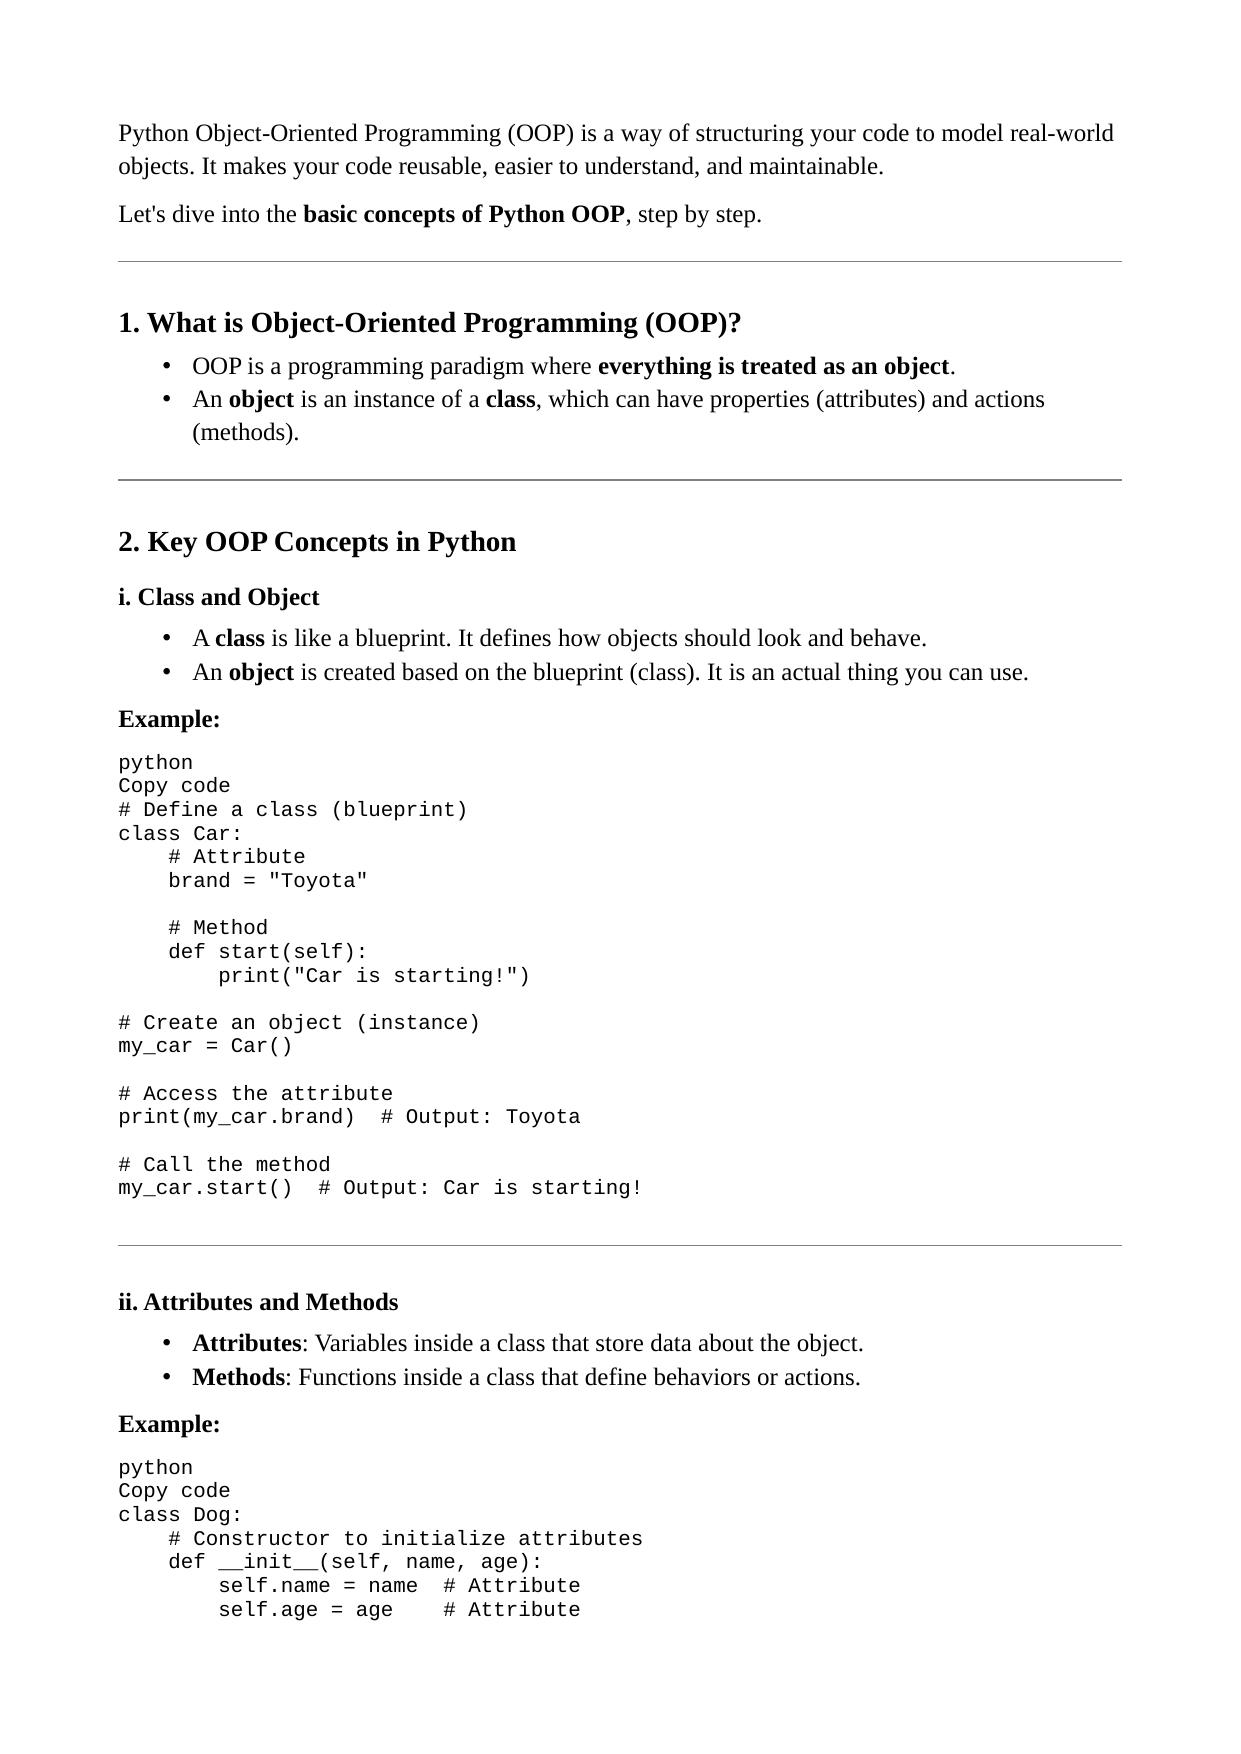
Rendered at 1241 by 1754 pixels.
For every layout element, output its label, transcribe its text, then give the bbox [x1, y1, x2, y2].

text # Call the method [118, 1154, 1122, 1177]
subtitle 1. What is Object-Oriented Programming (OOP)? [118, 305, 1122, 339]
text # Access the attribute [118, 1083, 1122, 1106]
text class Dog: [118, 1504, 1122, 1528]
text Example: [118, 1409, 1122, 1438]
list A class is like a blueprint. It defines how objects should look and behave. [162, 623, 1122, 652]
text python [118, 1457, 1122, 1480]
text def __init__(self, name, age): [118, 1551, 1122, 1575]
text # Method [118, 917, 1122, 941]
text # Constructor to initialize attributes [118, 1528, 1122, 1551]
list Methods: Functions inside a class that define behaviors or actions. [162, 1362, 1122, 1390]
list An object is an instance of a class, which can have properties (attributes) and actions (methods). [162, 384, 1122, 446]
text def start(self): [118, 941, 1122, 964]
list An object is created based on the blueprint (class). It is an actual thing you can use. [162, 657, 1122, 685]
text print(my_car.brand) # Output: Toyota [118, 1106, 1122, 1130]
text brand = "Toyota" [118, 870, 1122, 894]
text Copy code [118, 775, 1122, 799]
text self.age = age # Attribute [118, 1599, 1122, 1622]
text # Attribute [118, 846, 1122, 870]
text Example: [118, 704, 1122, 733]
list OOP is a programming paradigm where everything is treated as an object. [162, 351, 1122, 380]
text # Create an object (instance) [118, 1012, 1122, 1036]
text # Define a class (blueprint) [118, 799, 1122, 823]
text class Car: [118, 823, 1122, 846]
text my_car = Car() [118, 1036, 1122, 1059]
text Copy code [118, 1480, 1122, 1504]
text Python Object-Oriented Programming (OOP) is a way of structuring your code to model real-world objects. It makes your code reusable, easier to understand, and maintainable. [118, 118, 1122, 180]
text Let's dive into the basic concepts of Python OOP, step by step. [118, 199, 1122, 227]
subtitle ii. Attributes and Methods [118, 1287, 1122, 1316]
list Attributes: Variables inside a class that store data about the object. [162, 1328, 1122, 1357]
text print("Car is starting!") [118, 964, 1122, 988]
subtitle 2. Key OOP Concepts in Python [118, 524, 1122, 557]
subtitle i. Class and Object [118, 582, 1122, 611]
text python [118, 752, 1122, 775]
text self.name = name # Attribute [118, 1575, 1122, 1599]
text my_car.start() # Output: Car is starting! [118, 1177, 1122, 1201]
